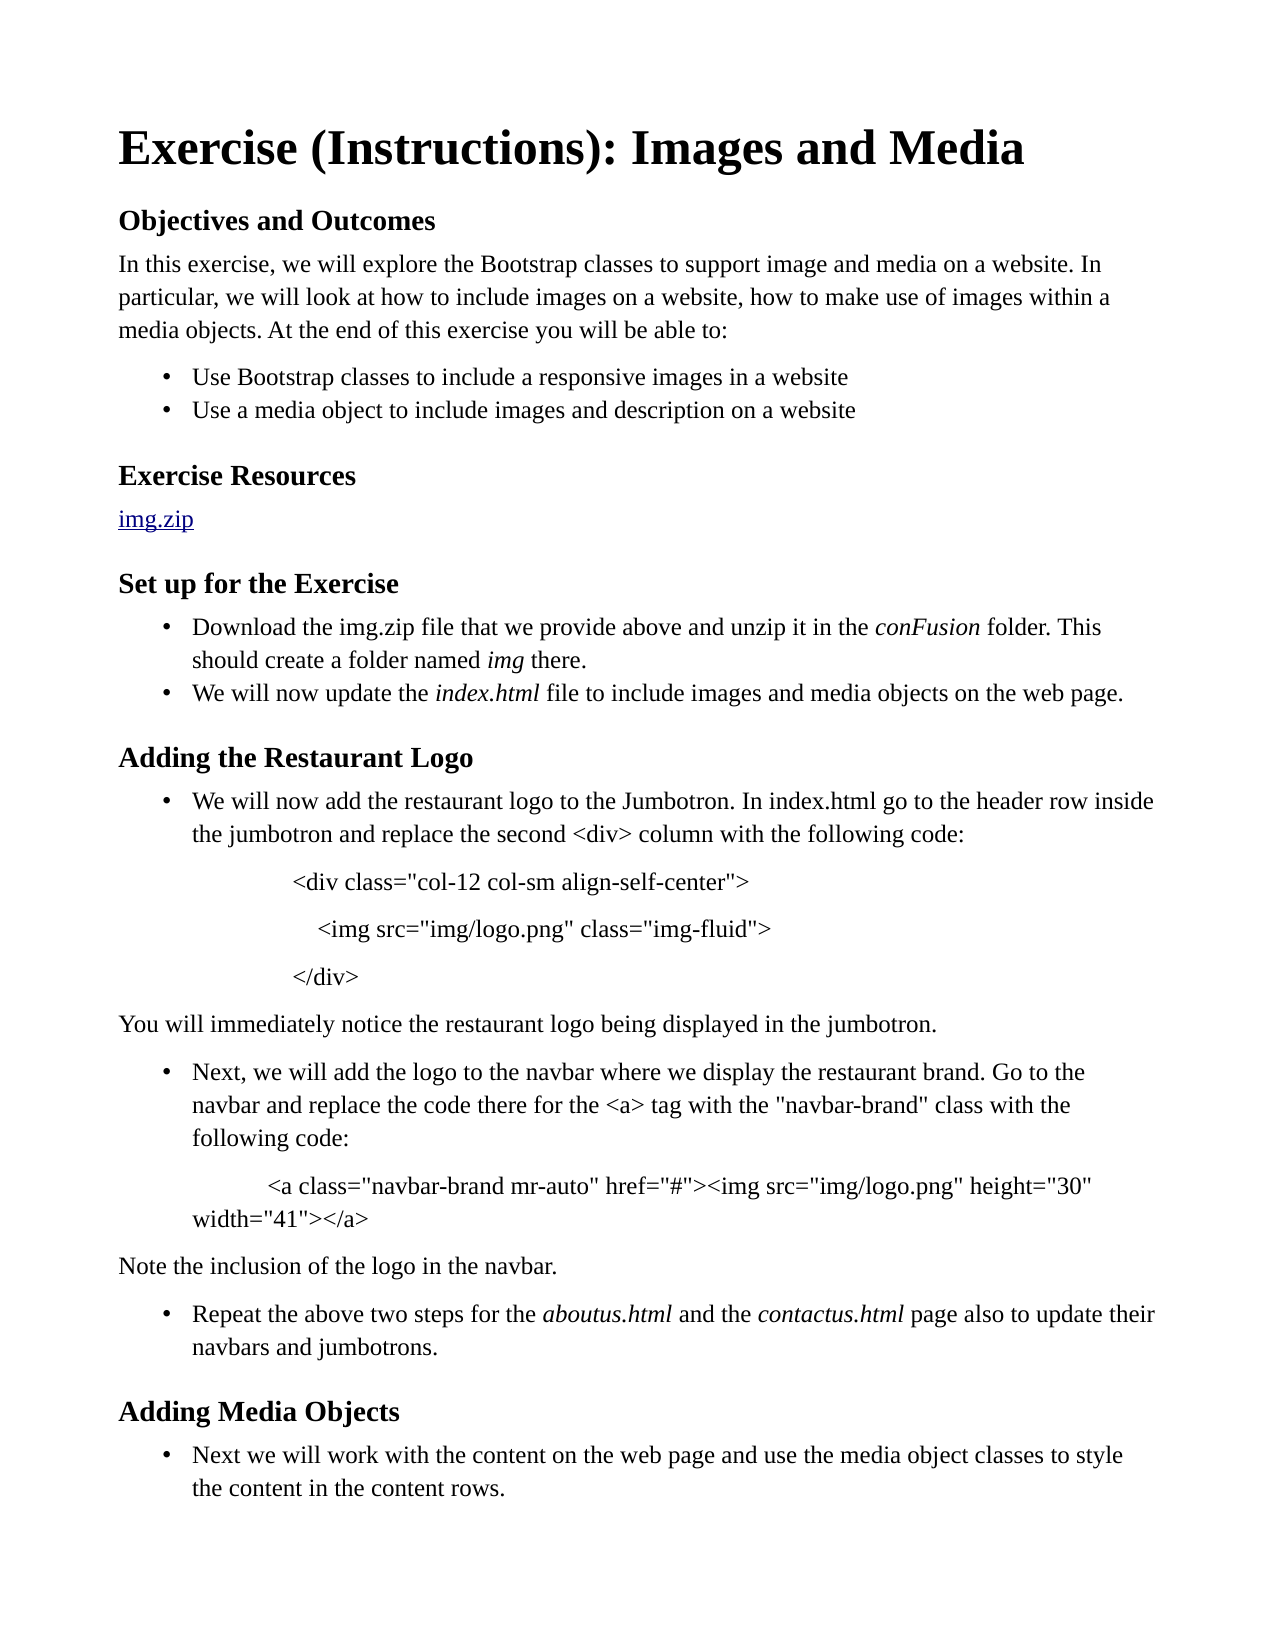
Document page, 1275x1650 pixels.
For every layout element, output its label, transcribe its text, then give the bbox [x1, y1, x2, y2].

list We will now add the restaurant logo to the Jumbotron. In index.html go to the header row inside the jumbotron and replace the second <div> column with the following code: [162, 786, 1157, 848]
subtitle Objectives and Outcomes [118, 203, 1157, 236]
text You will immediately notice the restaurant logo being displayed in the jumbotron. [118, 1009, 1157, 1038]
list Use a media object to include images and description on a website [162, 395, 1157, 424]
text In this exercise, we will explore the Bootstrap classes to support image and media on a website. In particular, we will look at how to include images on a website, how to make use of images within a media objects. At the end of this exercise you will be able to: [118, 249, 1157, 343]
text <a class="navbar-brand mr-auto" href="#"><img src="img/logo.png" height="30" width="41"></a> [192, 1171, 1157, 1233]
list Next we will work with the content on the web page and use the media object classes to style the content in the content rows. [162, 1440, 1157, 1502]
list Use Bootstrap classes to include a responsive images in a website [162, 362, 1157, 391]
list We will now update the index.html file to include images and media objects on the web page. [162, 678, 1157, 707]
text </div> [192, 962, 1157, 991]
text img.zip [118, 504, 1157, 532]
text Note the inclusion of the logo in the navbar. [118, 1251, 1157, 1280]
subtitle Adding Media Objects [118, 1394, 1157, 1428]
subtitle Exercise (Instructions): Images and Media [118, 118, 1157, 176]
list Next, we will add the logo to the navbar where we display the restaurant brand. Go to the navbar and replace the code there for the <a> tag with the "navbar-brand" class with the following code: [162, 1057, 1157, 1152]
subtitle Adding the Restaurant Logo [118, 740, 1157, 774]
list Repeat the above two steps for the aboutus.html and the contactus.html page also to update their navbars and jumbotrons. [162, 1299, 1157, 1361]
text <div class="col-12 col-sm align-self-center"> [192, 867, 1157, 896]
list Download the img.zip file that we provide above and unzip it in the conFusion folder. This should create a folder named img there. [162, 612, 1157, 674]
text <img src="img/logo.png" class="img-fluid"> [192, 914, 1157, 943]
subtitle Exercise Resources [118, 458, 1157, 491]
subtitle Set up for the Exercise [118, 566, 1157, 599]
